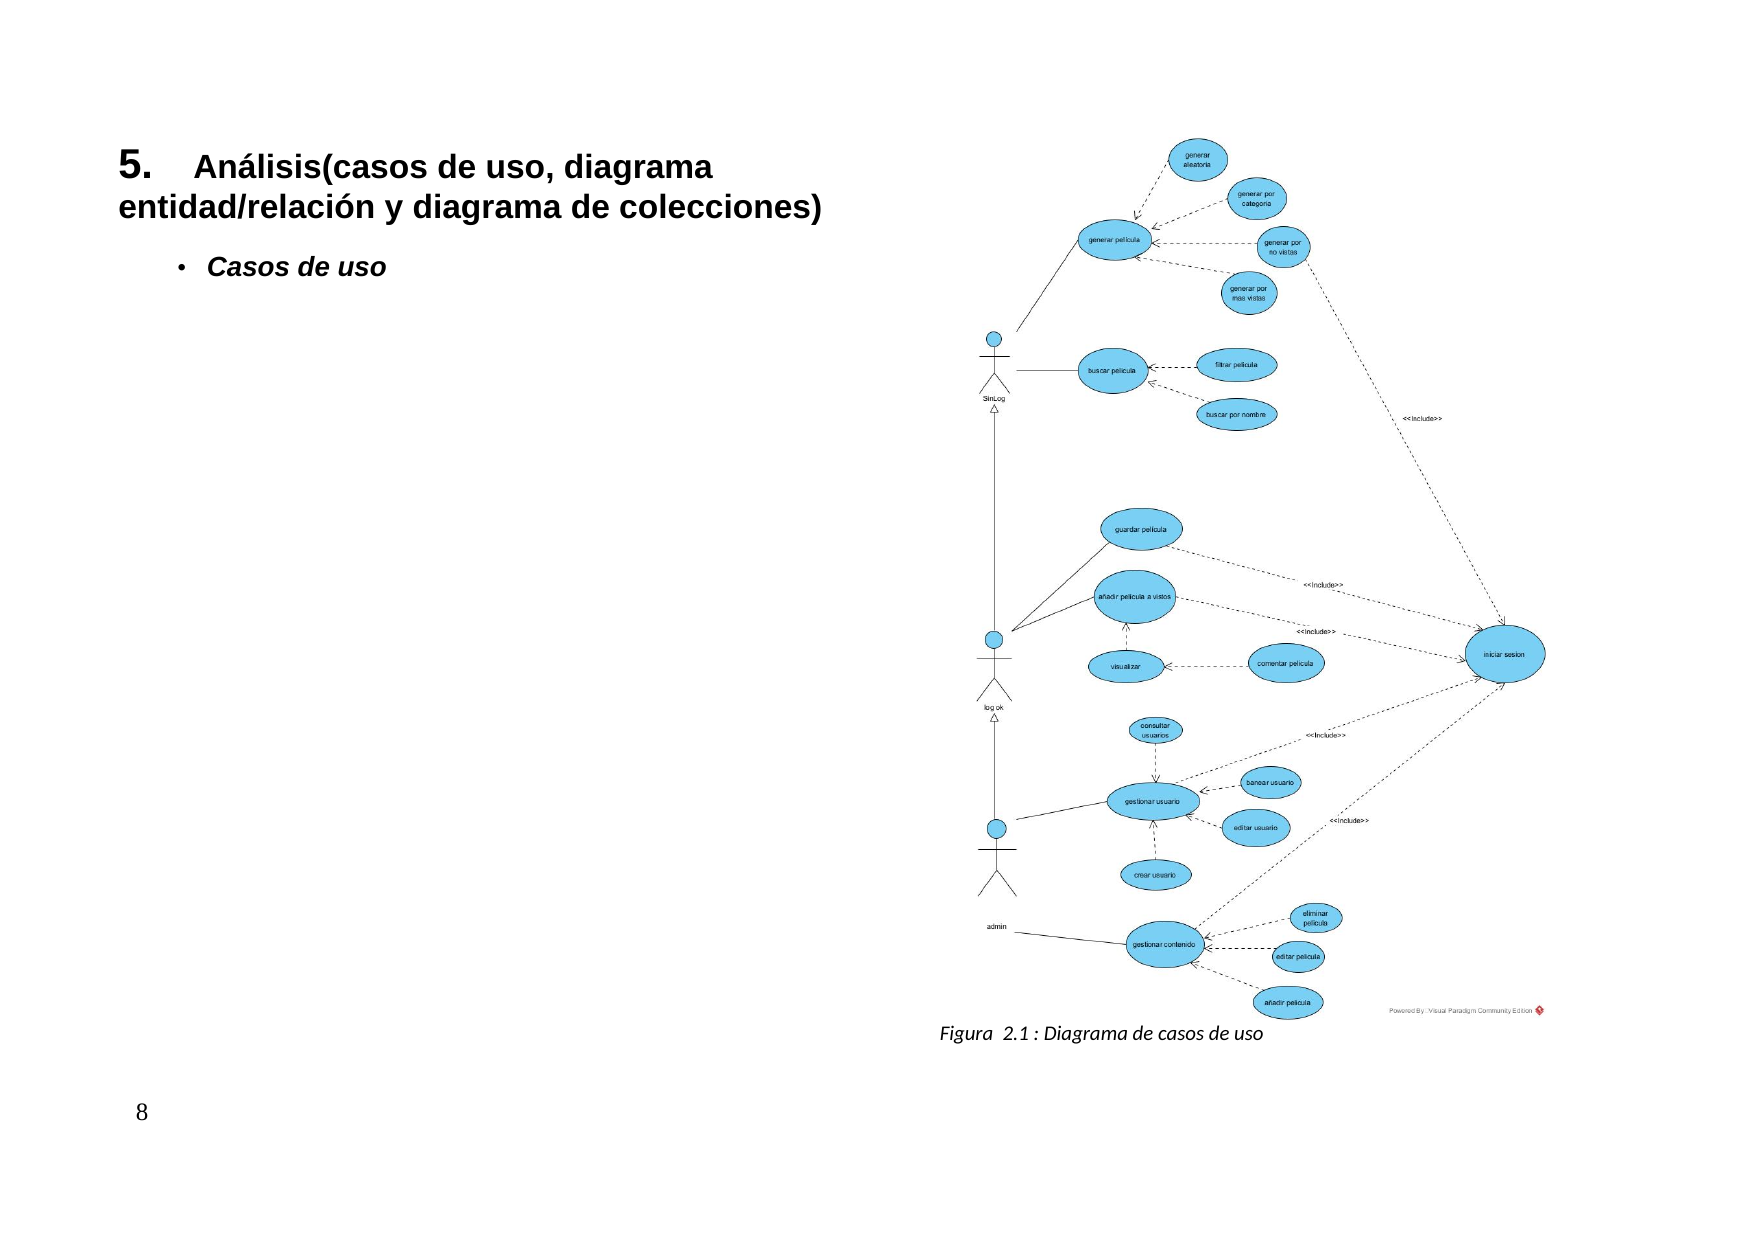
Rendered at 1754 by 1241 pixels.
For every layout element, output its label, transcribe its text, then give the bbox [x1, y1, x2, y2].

subtitle [1578, 139, 1636, 226]
text Figura 2.1 : Diagrama de casos de uso [939, 137, 1578, 1046]
subtitle [939, 125, 1578, 137]
picture [971, 137, 1547, 1021]
subtitle Casos de uso [177, 251, 939, 282]
subtitle Análisis(casos de uso, diagrama entidad/relación y diagrama de colecciones) [118, 139, 939, 226]
subtitle [939, 1046, 1578, 1106]
subtitle [1578, 251, 1636, 282]
